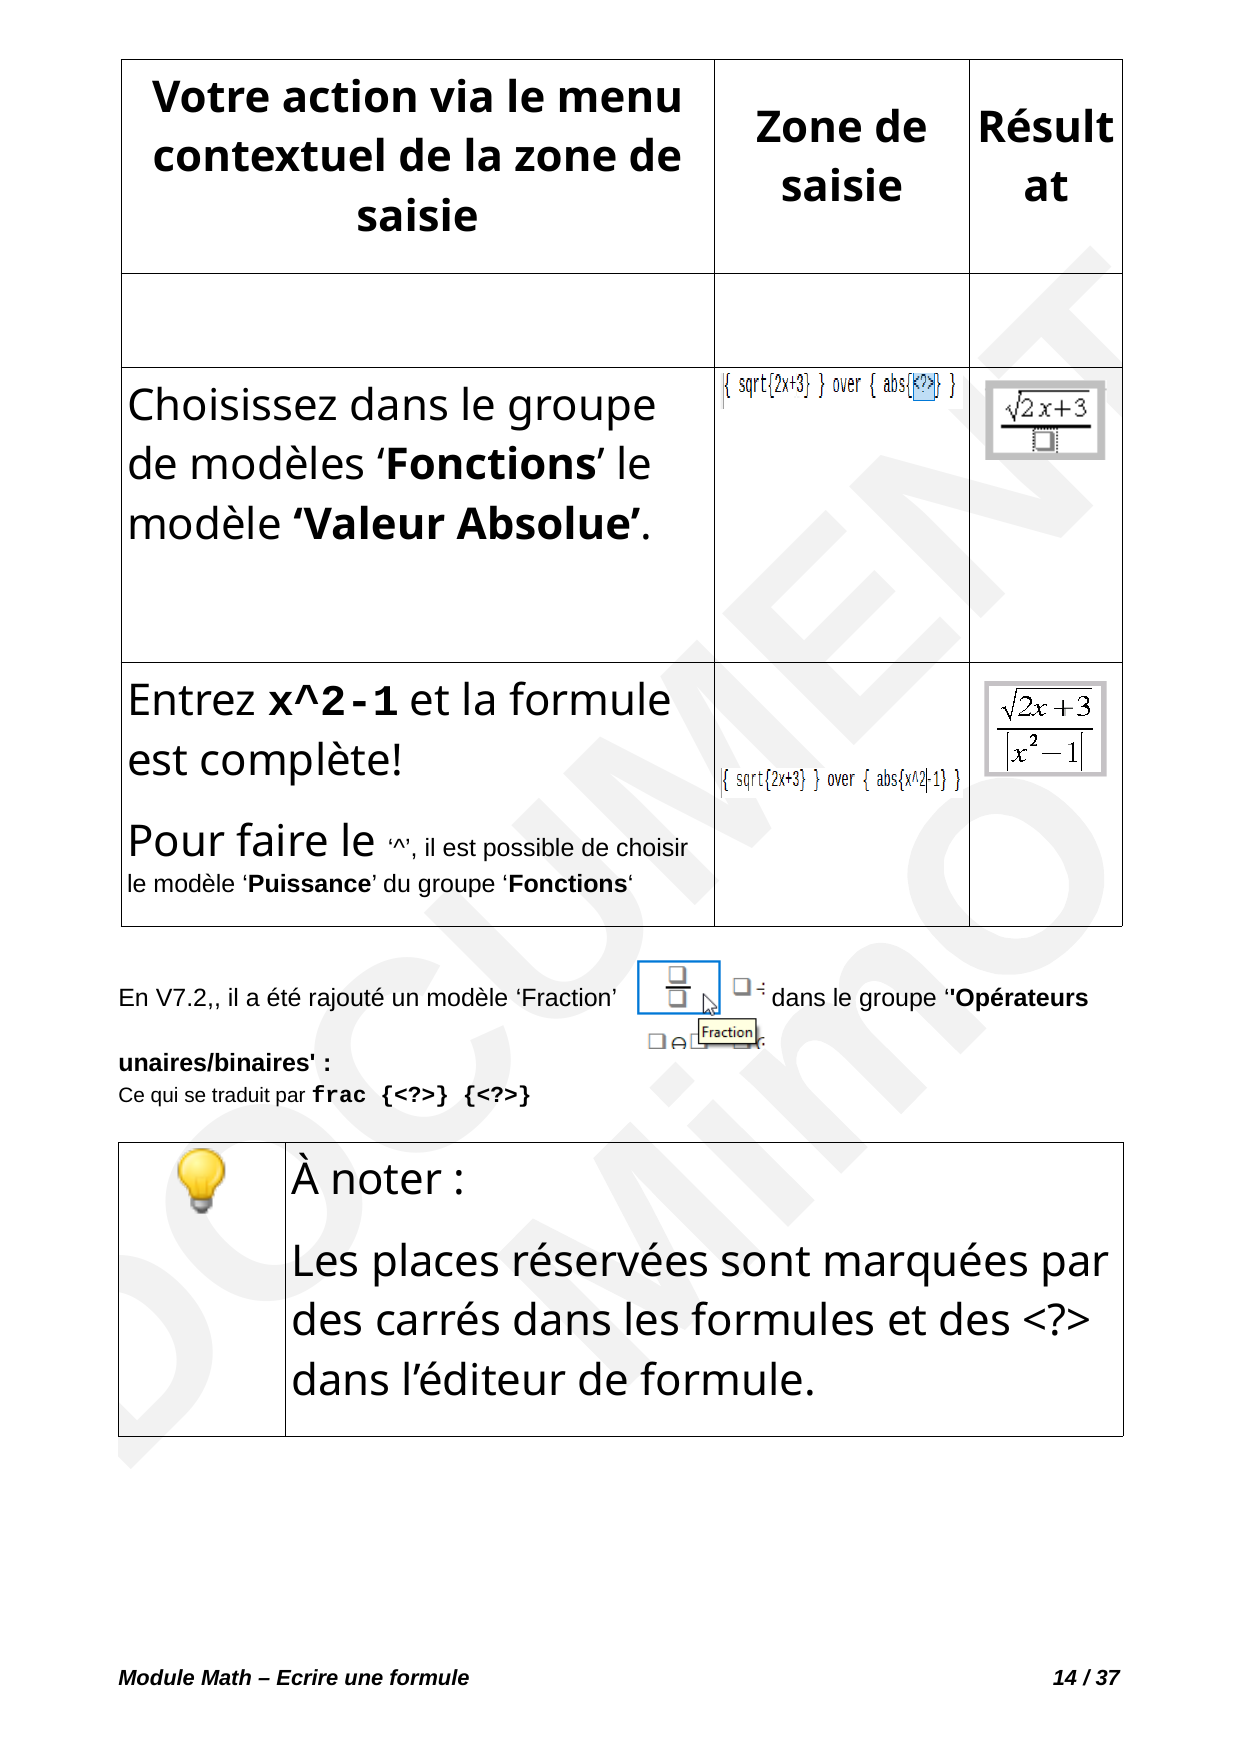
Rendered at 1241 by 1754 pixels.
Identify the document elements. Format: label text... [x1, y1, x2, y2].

table_cell Choisissez dans le groupe de modèles ‘Fonctions’ le modèle ‘Valeur Absolue’. [122, 368, 714, 662]
table_header Zone de saisie [715, 60, 969, 272]
text En V7.2,, il a été rajouté un modèle ‘Fraction’ dans le groupe ‘'Opérateurs unaires/binaires' : [118, 958, 1122, 1077]
table_header Votre action via le menu contextuel de la zone de saisie [122, 60, 714, 272]
table_header Résultat [970, 60, 1122, 272]
picture [984, 680, 1107, 777]
table_header [119, 1143, 285, 1436]
table_cell [970, 274, 1122, 367]
picture [720, 373, 963, 409]
table_cell [970, 663, 1122, 926]
picture [637, 958, 765, 1049]
text Ce qui se traduit par frac {<?>} {<?>} [118, 1077, 1122, 1109]
table_cell [715, 274, 969, 367]
table_cell [715, 663, 969, 926]
picture [720, 768, 963, 798]
table_cell Entrez x^2-1 et la formule est complète! Pour faire le ‘^’, il est possible de choisir le modèle ‘Puissance’ du groupe ‘Fonctions‘ [122, 663, 714, 926]
table_cell [715, 368, 969, 662]
table_cell Entrez 2 x+3 et presser F4 pour aller à la place suivante. [122, 274, 714, 367]
table_header À noter : Les places réservées sont marquées par des carrés dans les formules et des <?> dans l’éditeur de formule. [286, 1143, 1123, 1436]
picture [168, 1147, 236, 1216]
table_cell [970, 368, 1122, 662]
